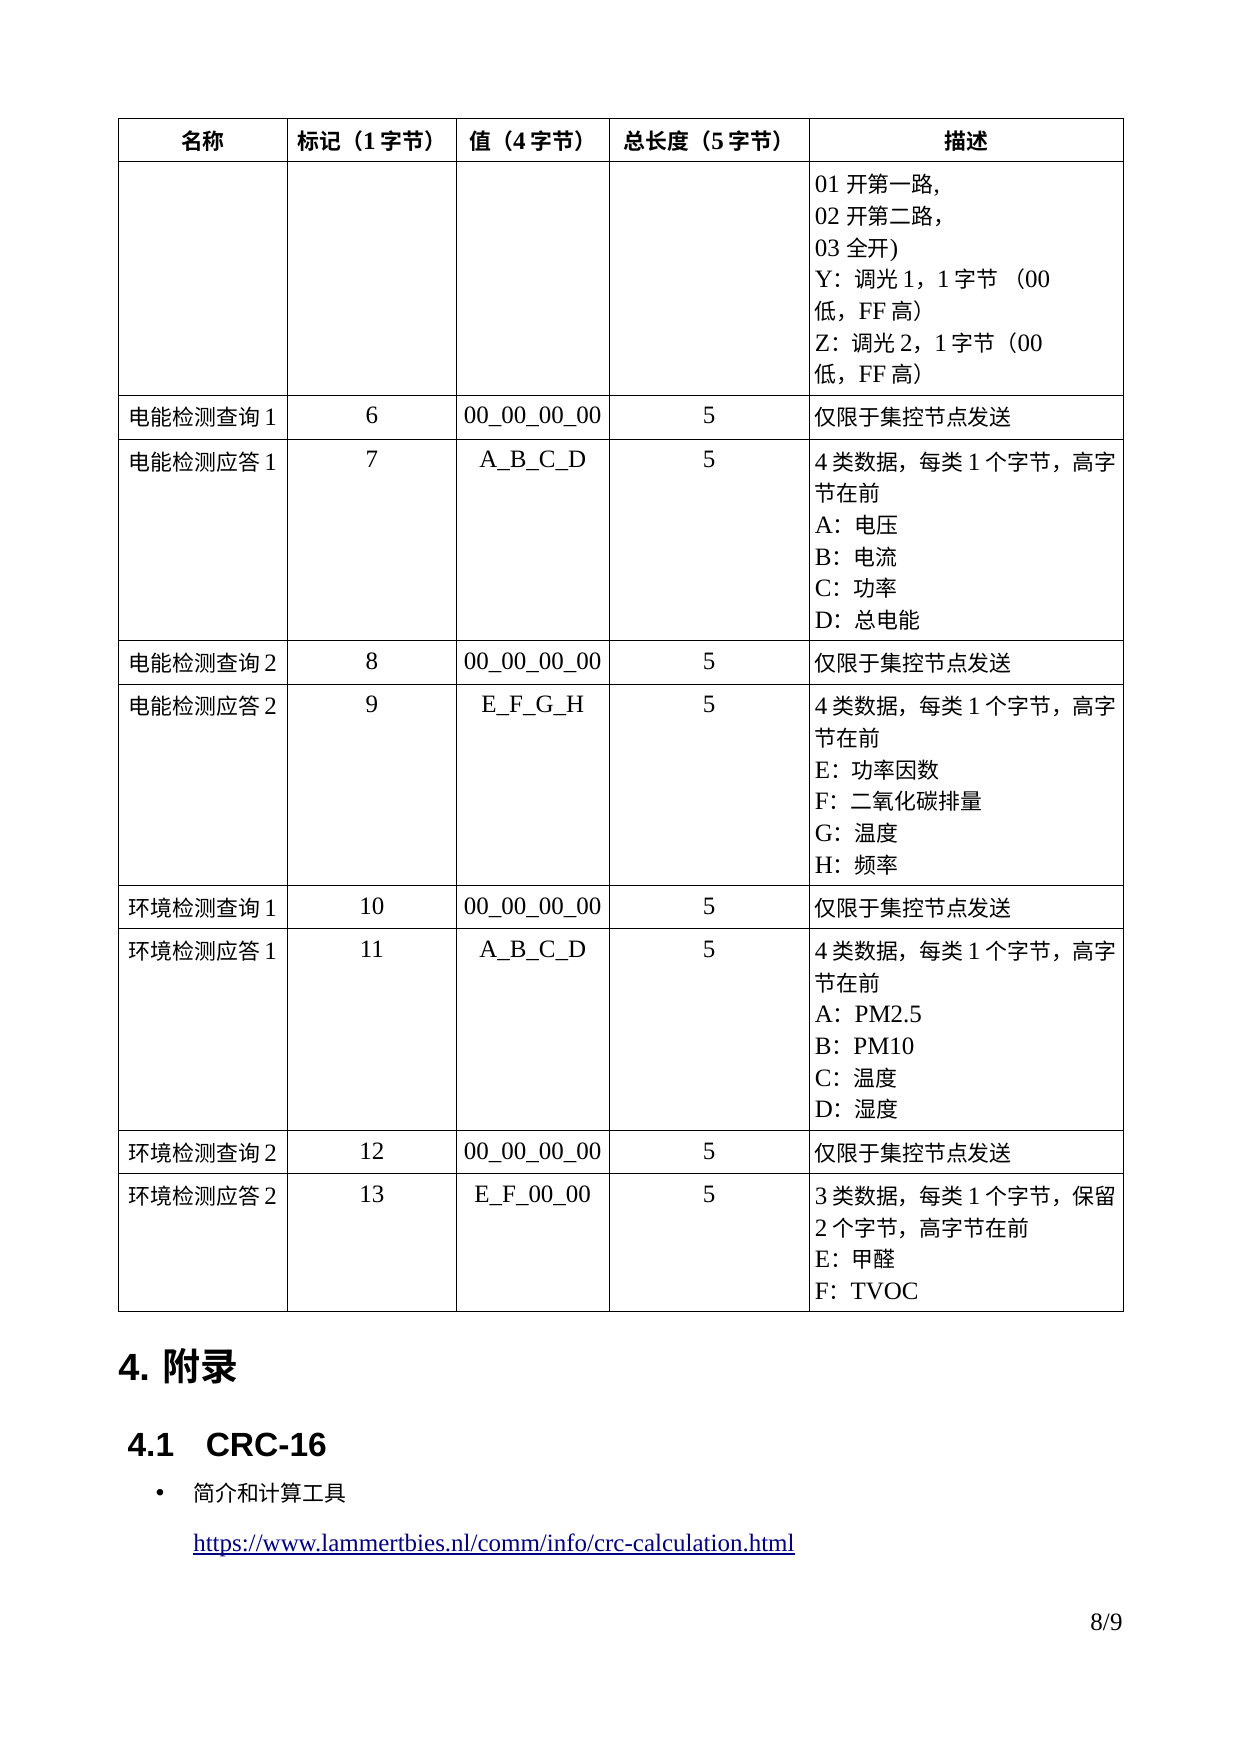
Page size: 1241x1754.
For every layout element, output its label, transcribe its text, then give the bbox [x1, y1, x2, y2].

table_cell 01 开第一路, 02 开第二路， 03 全开) Y：调光1，1字节 （00 低，FF高） Z：调光2，1字节（00 低，FF高） [810, 162, 1123, 394]
table_header 描述 [810, 119, 1123, 161]
table_cell 11 [288, 929, 456, 1130]
table_cell E_F_00_00 [457, 1174, 609, 1311]
table_cell A_B_C_D [457, 440, 609, 640]
table_cell [119, 162, 287, 394]
table_cell 环境检测查询2 [119, 1131, 287, 1173]
table_cell 12 [288, 1131, 456, 1173]
table_cell 电能检测查询1 [119, 396, 287, 439]
table_cell 电能检测应答1 [119, 440, 287, 640]
table_cell 00_00_00_00 [457, 886, 609, 928]
table_cell 5 [610, 1131, 809, 1173]
table_cell [288, 162, 456, 394]
table_cell E_F_G_H [457, 685, 609, 885]
table_header 总长度（5字节） [610, 119, 809, 161]
table_cell 5 [610, 440, 809, 640]
table_cell A_B_C_D [457, 929, 609, 1130]
table_cell 电能检测查询2 [119, 641, 287, 683]
table_cell 5 [610, 929, 809, 1130]
table_cell 7 [288, 440, 456, 640]
table_cell 环境检测应答1 [119, 929, 287, 1130]
table_cell 4类数据，每类1个字节，高字节在前 A：PM2.5 B：PM10 C：温度 D：湿度 [810, 929, 1123, 1130]
table_header 标记（1字节） [288, 119, 456, 161]
table_cell 9 [288, 685, 456, 885]
table_cell 4类数据，每类1个字节，高字节在前 E：功率因数 F：二氧化碳排量 G：温度 H：频率 [810, 685, 1123, 885]
subtitle CRC-16 [118, 1425, 1122, 1463]
table_cell 13 [288, 1174, 456, 1311]
table_cell 电能检测应答2 [119, 685, 287, 885]
table_cell 4类数据，每类1个字节，高字节在前 A：电压 B：电流 C：功率 D：总电能 [810, 440, 1123, 640]
table_cell 8 [288, 641, 456, 683]
list 简介和计算工具 [156, 1476, 1122, 1507]
table_cell 环境检测查询1 [119, 886, 287, 928]
table_cell 环境检测应答2 [119, 1174, 287, 1311]
table_cell 5 [610, 641, 809, 683]
table_cell [457, 162, 609, 394]
table_header 值（4字节） [457, 119, 609, 161]
table_cell 6 [288, 396, 456, 439]
table_cell 仅限于集控节点发送 [810, 396, 1123, 439]
list https://www.lammertbies.nl/comm/info/crc-calculation.html [156, 1528, 1122, 1557]
table_cell 00_00_00_00 [457, 396, 609, 439]
table_cell 00_00_00_00 [457, 641, 609, 683]
table_cell 5 [610, 886, 809, 928]
table_cell 5 [610, 685, 809, 885]
table_cell 00_00_00_00 [457, 1131, 609, 1173]
table_cell 5 [610, 396, 809, 439]
table_header 名称 [119, 119, 287, 161]
table_cell 仅限于集控节点发送 [810, 886, 1123, 928]
table_cell 仅限于集控节点发送 [810, 641, 1123, 683]
table_cell 5 [610, 1174, 809, 1311]
table_cell [610, 162, 809, 394]
table_cell 3类数据，每类1个字节，保留2个字节，高字节在前 E：甲醛 F：TVOC [810, 1174, 1123, 1311]
table_cell 仅限于集控节点发送 [810, 1131, 1123, 1173]
subtitle 附录 [118, 1336, 1122, 1391]
table_cell 10 [288, 886, 456, 928]
